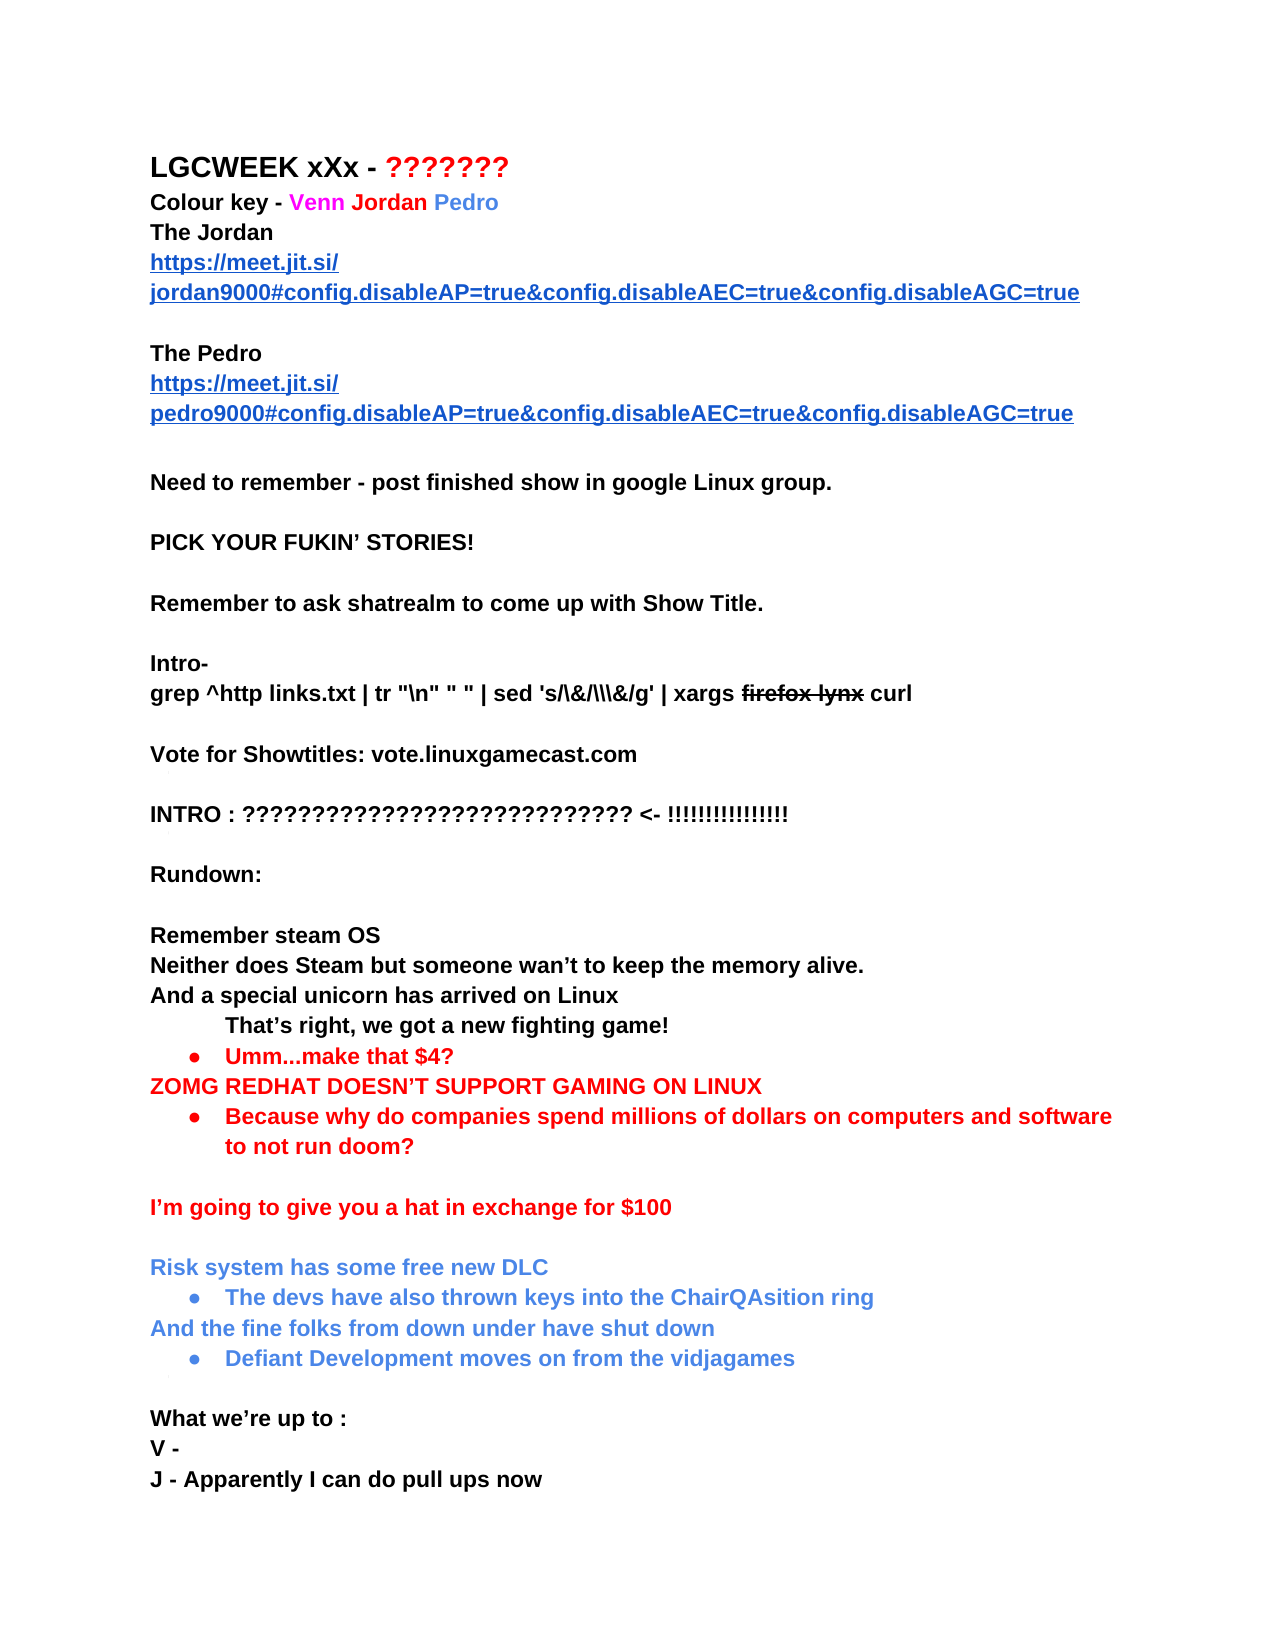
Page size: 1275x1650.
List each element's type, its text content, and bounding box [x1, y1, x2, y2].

text grep ^http links.txt | tr "\n" " " | sed 's/\&/\\\&/g' | xargs firefox lynx curl [150, 680, 1125, 707]
text LGCWEEK xXx - ??????? [150, 150, 1125, 183]
text Neither does Steam but someone wan’t to keep the memory alive. And a special unicorn has arrived on Linux [150, 952, 1125, 1009]
text Need to remember - post finished show in google Linux group. [150, 469, 1125, 495]
text PICK YOUR FUKIN’ STORIES! [150, 529, 1125, 556]
text Vote for Showtitles: vote.linuxgamecast.com [150, 741, 1125, 767]
text ZOMG REDHAT DOESN’T SUPPORT GAMING ON LINUX [150, 1073, 1125, 1099]
text And the fine folks from down under have shut down [150, 1314, 1125, 1341]
text Risk system has some free new DLC [150, 1254, 1125, 1281]
text That’s right, we got a new fighting game! [150, 1012, 1125, 1039]
list Umm...make that $4? [187, 1043, 1125, 1069]
list Because why do companies spend millions of dollars on computers and software to not run doom? [187, 1103, 1125, 1160]
text What we’re up to : [150, 1405, 1125, 1432]
list Defiant Development moves on from the vidjagames [187, 1345, 1125, 1371]
text Remember to ask shatrealm to come up with Show Title. [150, 589, 1125, 616]
list The devs have also thrown keys into the ChairQAsition ring [187, 1284, 1125, 1311]
text Rundown: [150, 861, 1125, 888]
text Colour key - Venn Jordan Pedro [150, 188, 1125, 215]
text I’m going to give you a hat in exchange for $100 [150, 1194, 1125, 1220]
text Remember steam OS [150, 922, 1125, 948]
text The Jordan [150, 219, 1125, 245]
text https://meet.jit.si/jordan9000#config.disableAP=true&config.disableAEC=true&config.disableAGC=true [150, 249, 1125, 306]
text https://meet.jit.si/pedro9000#config.disableAP=true&config.disableAEC=true&config.disableAGC=true [150, 370, 1125, 426]
text INTRO : ???????????????????????????? <- !!!!!!!!!!!!!!!! [150, 801, 1125, 827]
text The Pedro [150, 339, 1125, 366]
text J - Apparently I can do pull ups now [150, 1466, 1125, 1492]
text Intro- [150, 650, 1125, 676]
text V - [150, 1435, 1125, 1462]
